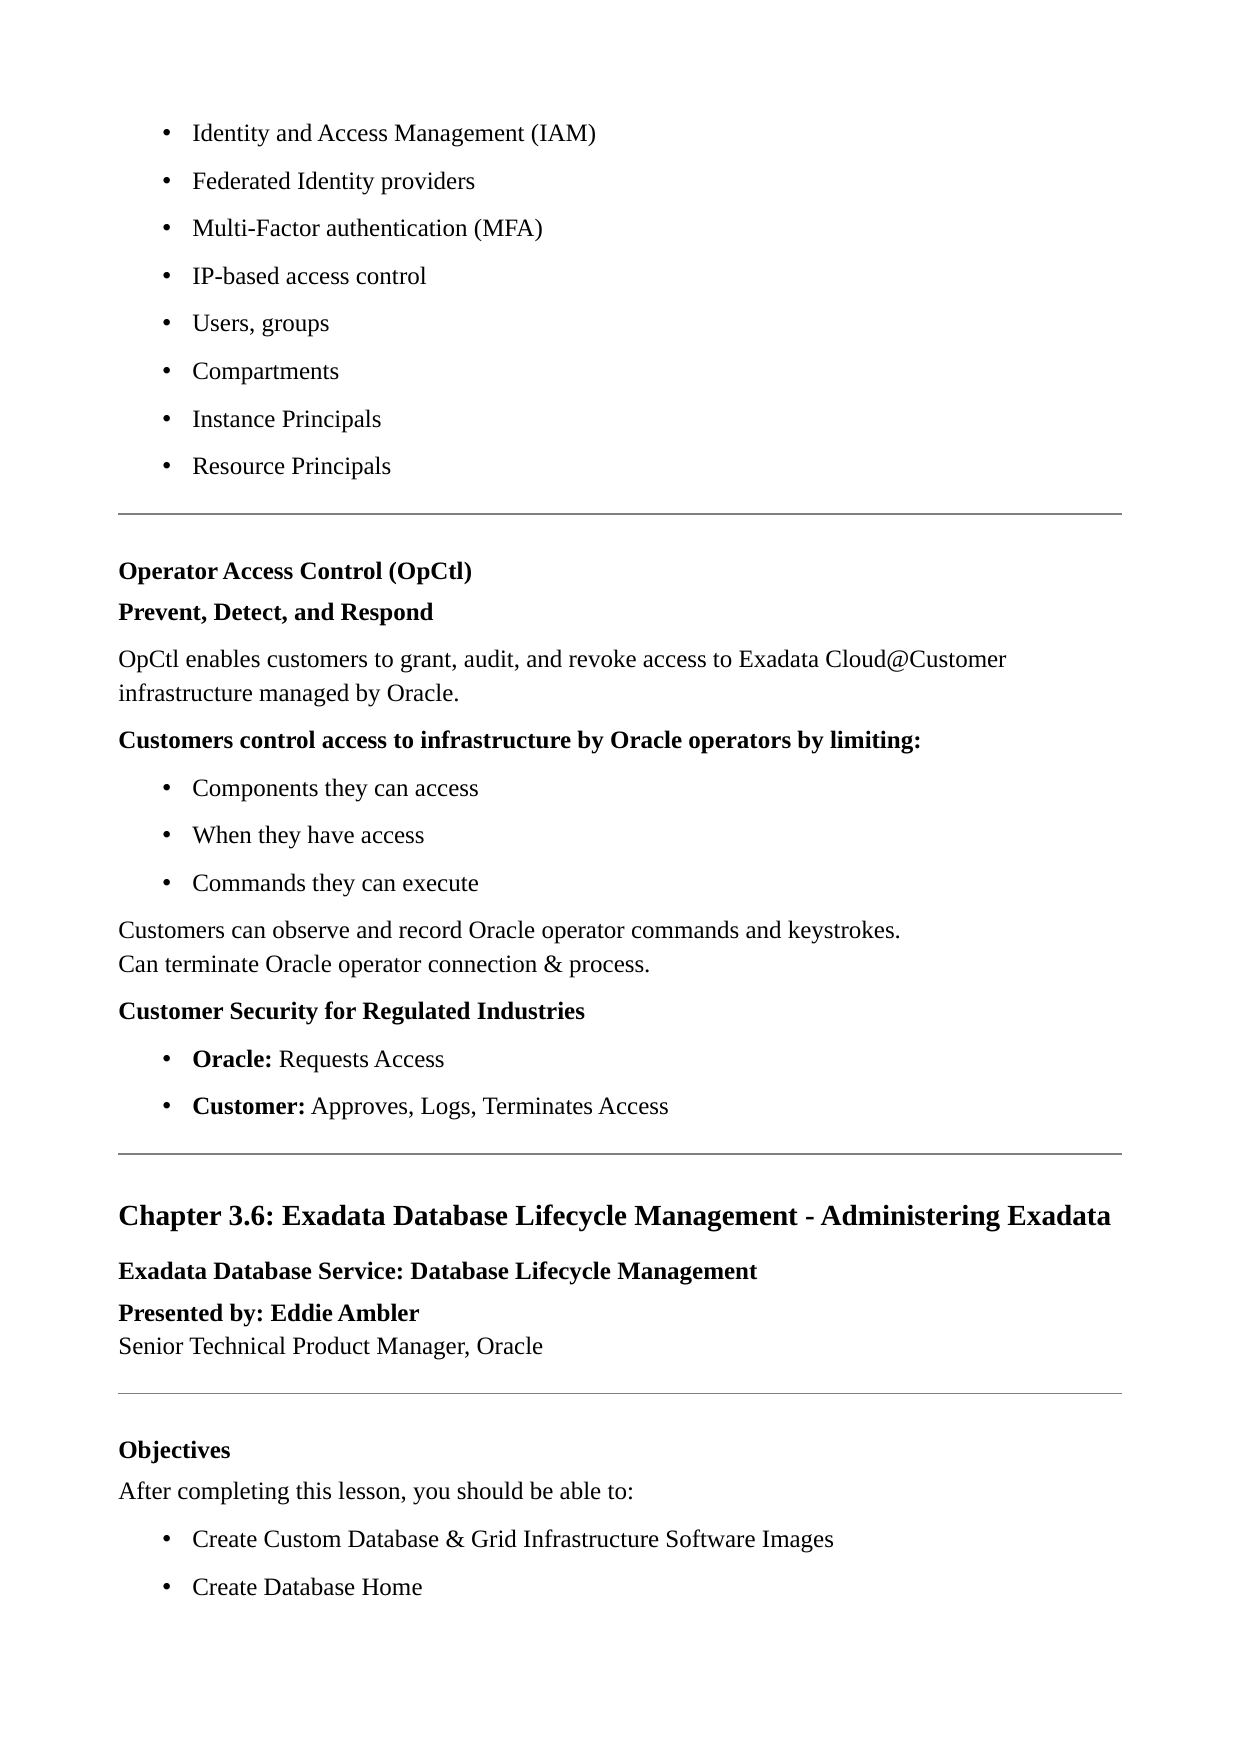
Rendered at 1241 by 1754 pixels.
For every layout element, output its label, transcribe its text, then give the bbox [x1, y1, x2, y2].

list Instance Principals [162, 404, 1122, 432]
list Oracle: Requests Access [162, 1044, 1122, 1073]
subtitle Chapter 3.6: Exadata Database Lifecycle Management - Administering Exadata [118, 1198, 1122, 1231]
subtitle Exadata Database Service: Database Lifecycle Management [118, 1256, 1122, 1285]
text OpCtl enables customers to grant, audit, and revoke access to Exadata Cloud@Customer infrastructure managed by Oracle. [118, 644, 1122, 706]
list Compartments [162, 356, 1122, 385]
text Customers can observe and record Oracle operator commands and keystrokes. Can terminate Oracle operator connection & process. [118, 916, 1122, 977]
subtitle Operator Access Control (OpCtl) [118, 556, 1122, 584]
subtitle Objectives [118, 1435, 1122, 1464]
list Create Custom Database & Grid Infrastructure Software Images [162, 1524, 1122, 1553]
list Customer: Approves, Logs, Terminates Access [162, 1091, 1122, 1120]
text Customer Security for Regulated Industries [118, 996, 1122, 1025]
list When they have access [162, 820, 1122, 849]
list Commands they can execute [162, 868, 1122, 897]
list Federated Identity providers [162, 166, 1122, 194]
text Presented by: Eddie Ambler Senior Technical Product Manager, Oracle [118, 1298, 1122, 1359]
text Customers control access to infrastructure by Oracle operators by limiting: [118, 725, 1122, 754]
list Users, groups [162, 308, 1122, 337]
text Prevent, Detect, and Respond [118, 597, 1122, 626]
list Identity and Access Management (IAM) [162, 118, 1122, 147]
list Multi-Factor authentication (MFA) [162, 213, 1122, 242]
list Resource Principals [162, 451, 1122, 480]
list Create Database Home [162, 1572, 1122, 1600]
list Components they can access [162, 773, 1122, 802]
list IP-based access control [162, 261, 1122, 290]
text After completing this lesson, you should be able to: [118, 1476, 1122, 1505]
